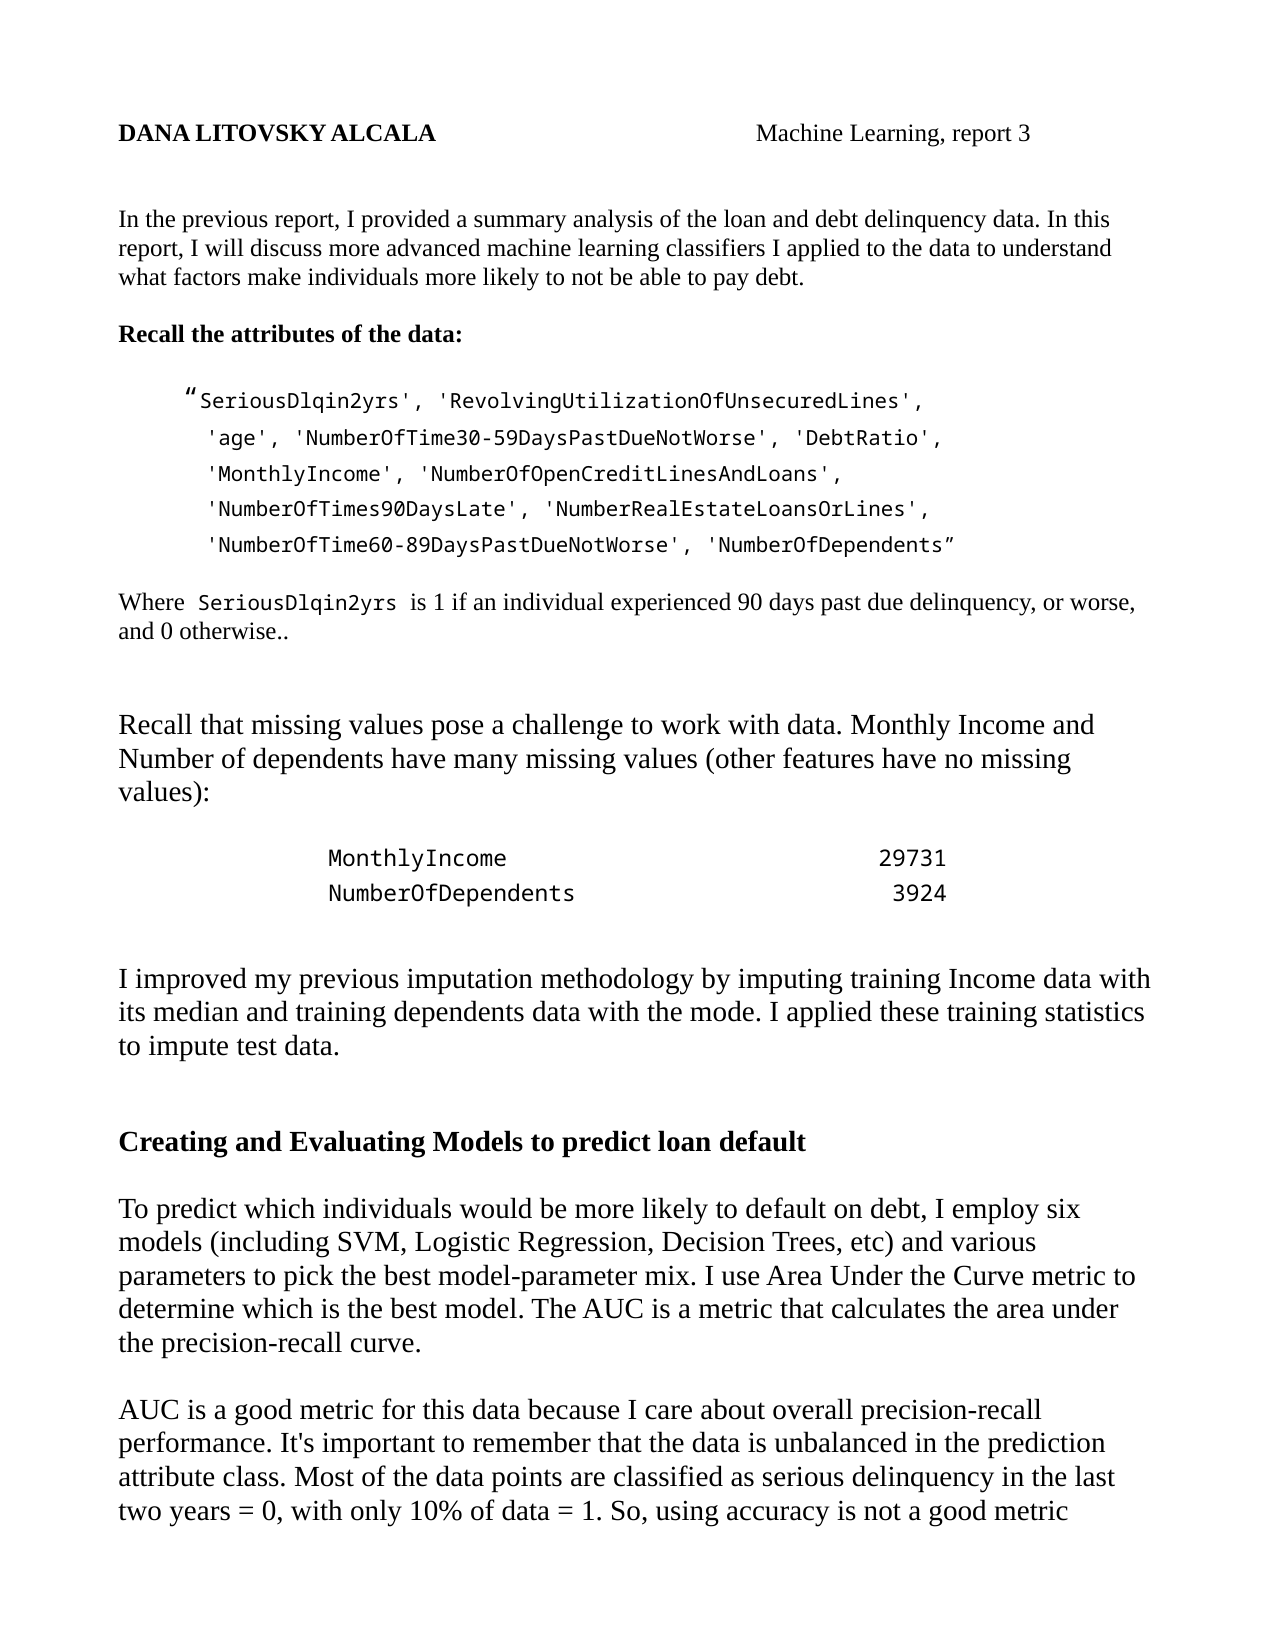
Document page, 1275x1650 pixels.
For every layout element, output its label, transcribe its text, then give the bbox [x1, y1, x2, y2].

text Recall that missing values pose a challenge to work with data. Monthly Income and Number of dependents have many missing values (other features have no missing values): [118, 707, 1157, 808]
text 'age', 'NumberOfTime30-59DaysPastDueNotWorse', 'DebtRatio', [118, 417, 1157, 452]
text DANA LITOVSKY ALCALA Machine Learning, report 3 [118, 118, 1157, 147]
text Creating and Evaluating Models to predict loan default [118, 1124, 1157, 1157]
text MonthlyIncome 29731 [118, 842, 1157, 873]
text 'MonthlyIncome', 'NumberOfOpenCreditLinesAndLoans', [118, 452, 1157, 487]
text AUC is a good metric for this data because I care about overall precision-recall performance. It's important to remember that the data is unbalanced in the prediction attribute class. Most of the data points are classified as serious delinquency in the last two years = 0, with only 10% of data = 1. So, using accuracy is not a good metric [118, 1392, 1157, 1526]
text Where SeriousDlqin2yrs is 1 if an individual experienced 90 days past due delinquency, or worse, and 0 otherwise.. [118, 587, 1157, 645]
text 'NumberOfTimes90DaysLate', 'NumberRealEstateLoansOrLines', [118, 487, 1157, 523]
text “SeriousDlqin2yrs', 'RevolvingUtilizationOfUnsecuredLines', [118, 377, 1157, 417]
text what factors make individuals more likely to not be able to pay debt. [118, 262, 1157, 291]
text NumberOfDependents 3924 [118, 873, 1157, 908]
text I improved my previous imputation methodology by imputing training Income data with its median and training dependents data with the mode. I applied these training statistics to impute test data. [118, 961, 1157, 1062]
text To predict which individuals would be more likely to default on debt, I employ six models (including SVM, Logistic Regression, Decision Trees, etc) and various parameters to pick the best model-parameter mix. I use Area Under the Curve metric to determine which is the best model. The AUC is a metric that calculates the area under the precision-recall curve. [118, 1191, 1157, 1358]
text 'NumberOfTime60-89DaysPastDueNotWorse', 'NumberOfDependents” [118, 523, 1157, 558]
text Recall the attributes of the data: [118, 319, 1157, 348]
text In the previous report, I provided a summary analysis of the loan and debt delinquency data. In this report, I will discuss more advanced machine learning classifiers I applied to the data to understand [118, 204, 1157, 262]
